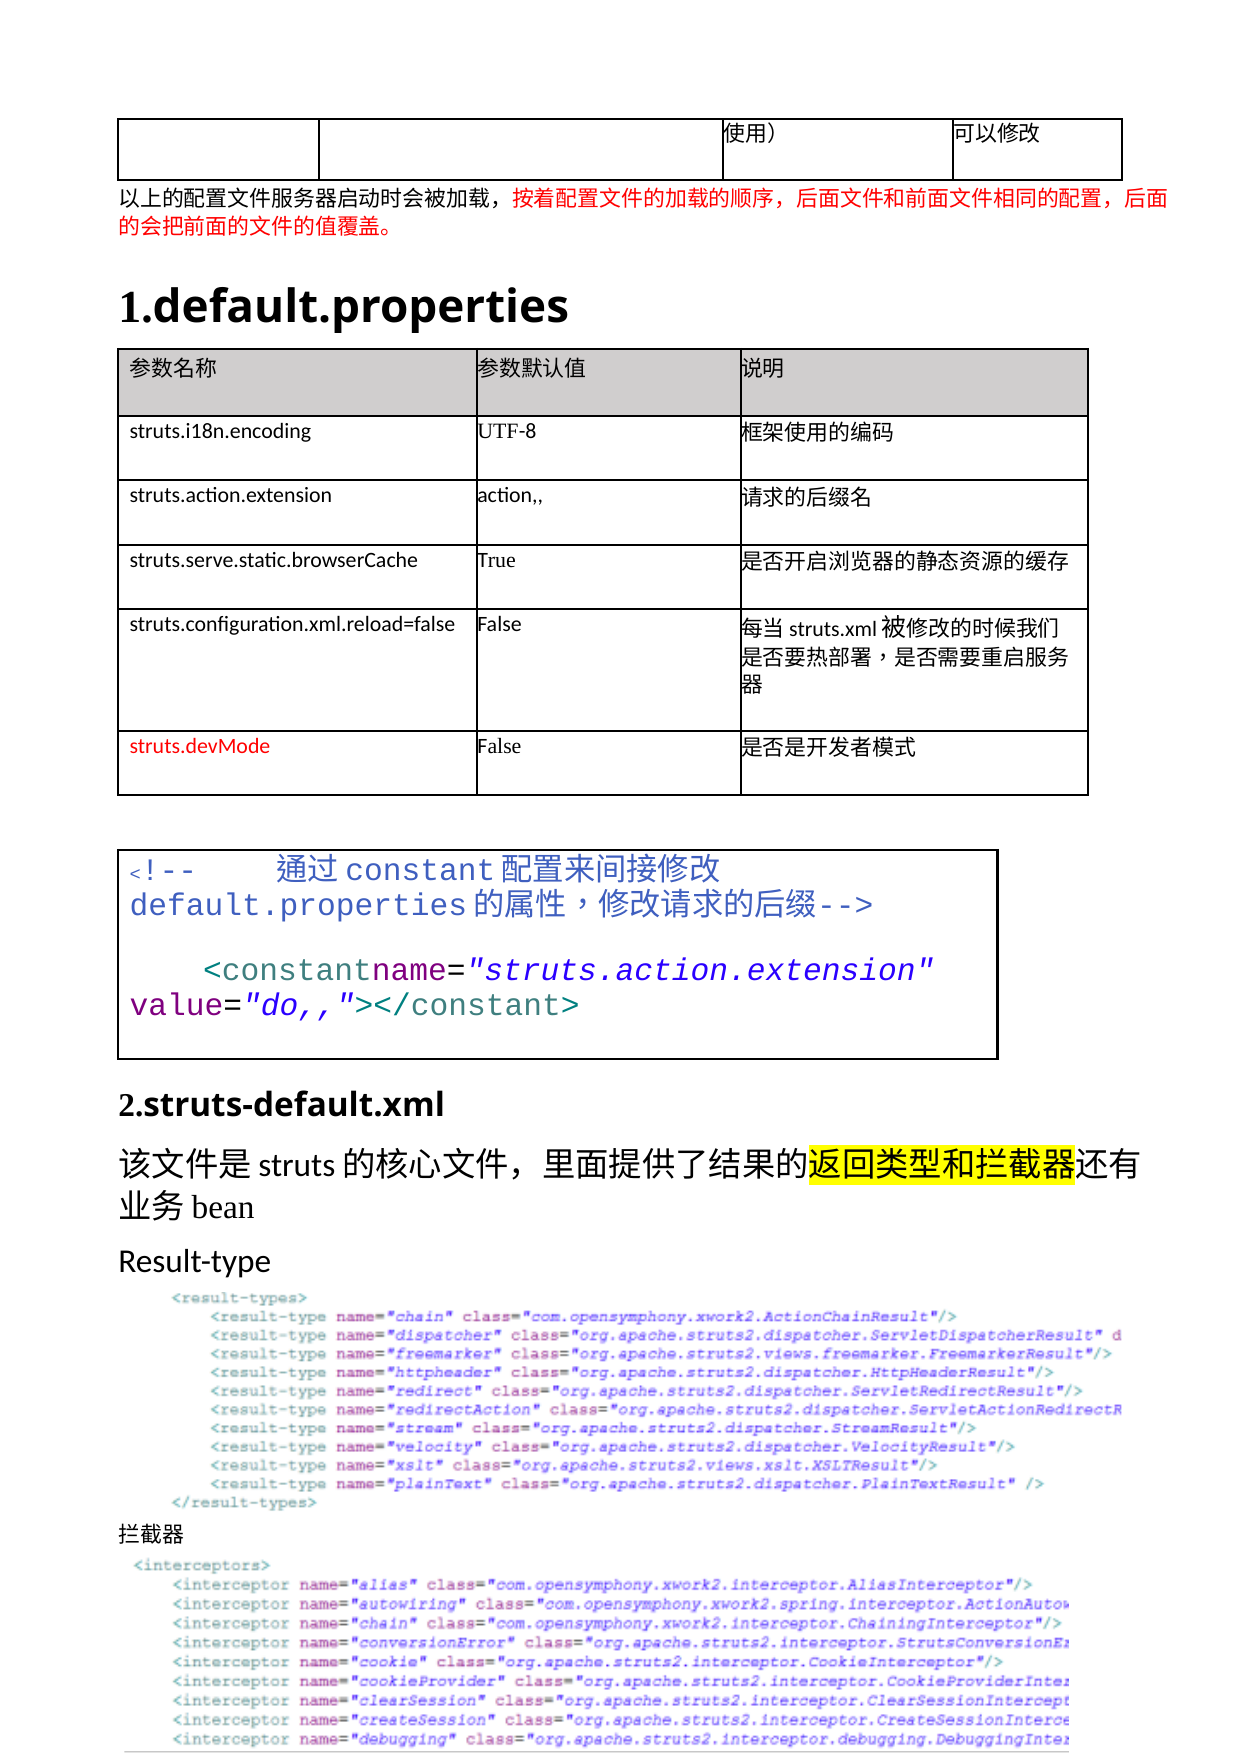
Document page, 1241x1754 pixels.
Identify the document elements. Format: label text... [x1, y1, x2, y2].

table_cell 是否是开发者模式 [742, 732, 1087, 794]
table_cell 请求的后缀名 [742, 481, 1087, 544]
table_cell 可以修改 [954, 120, 1121, 179]
table_cell False [478, 732, 740, 794]
table_header 参数默认值 [478, 350, 740, 415]
table_cell action,, [478, 481, 740, 544]
table_cell struts.i18n.encoding [119, 417, 476, 479]
text 该文件是struts的核心文件，里面提供了结果的返回类型和拦截器还有业务bean [118, 1138, 1169, 1227]
table_cell struts.configuration.xml.reload=false [119, 610, 476, 730]
table_cell 使用） [724, 120, 952, 179]
text 拦截器 [118, 1293, 1169, 1549]
table_cell 框架使用的编码 [742, 417, 1087, 479]
table_cell struts.devMode [119, 732, 476, 794]
subtitle 2.struts-default.xml [118, 1080, 1169, 1126]
table_cell struts.action.extension [119, 481, 476, 544]
table_cell False [478, 610, 740, 730]
table_cell struts.serve.static.browserCache [119, 546, 476, 608]
table_header 参数名称 [119, 350, 476, 415]
text Result-type [118, 1240, 1169, 1280]
picture [124, 1551, 1069, 1754]
table_cell True [478, 546, 740, 608]
table_cell UTF-8 [478, 417, 740, 479]
table_cell 每当struts.xml被修改的时候我们是否要热部署，是否需要重启服务器 [742, 610, 1087, 730]
text 以上的配置文件服务器启动时会被加载，按着配置文件的加载的顺序，后面文件和前面文件相同的配置，后面的会把前面的文件的值覆盖。 [118, 181, 1169, 240]
subtitle 1.default.properties [118, 273, 1169, 335]
table_cell [320, 120, 722, 179]
table_header 说明 [742, 350, 1087, 415]
table_cell [119, 120, 318, 179]
picture [166, 1292, 1122, 1518]
table_header <!-- 通过constant配置来间接修改default.properties的属性，修改请求的后缀--> <constantname="struts.action.extension" value="do,,"></constant> [119, 851, 996, 1057]
table_cell 是否开启浏览器的静态资源的缓存 [742, 546, 1087, 608]
